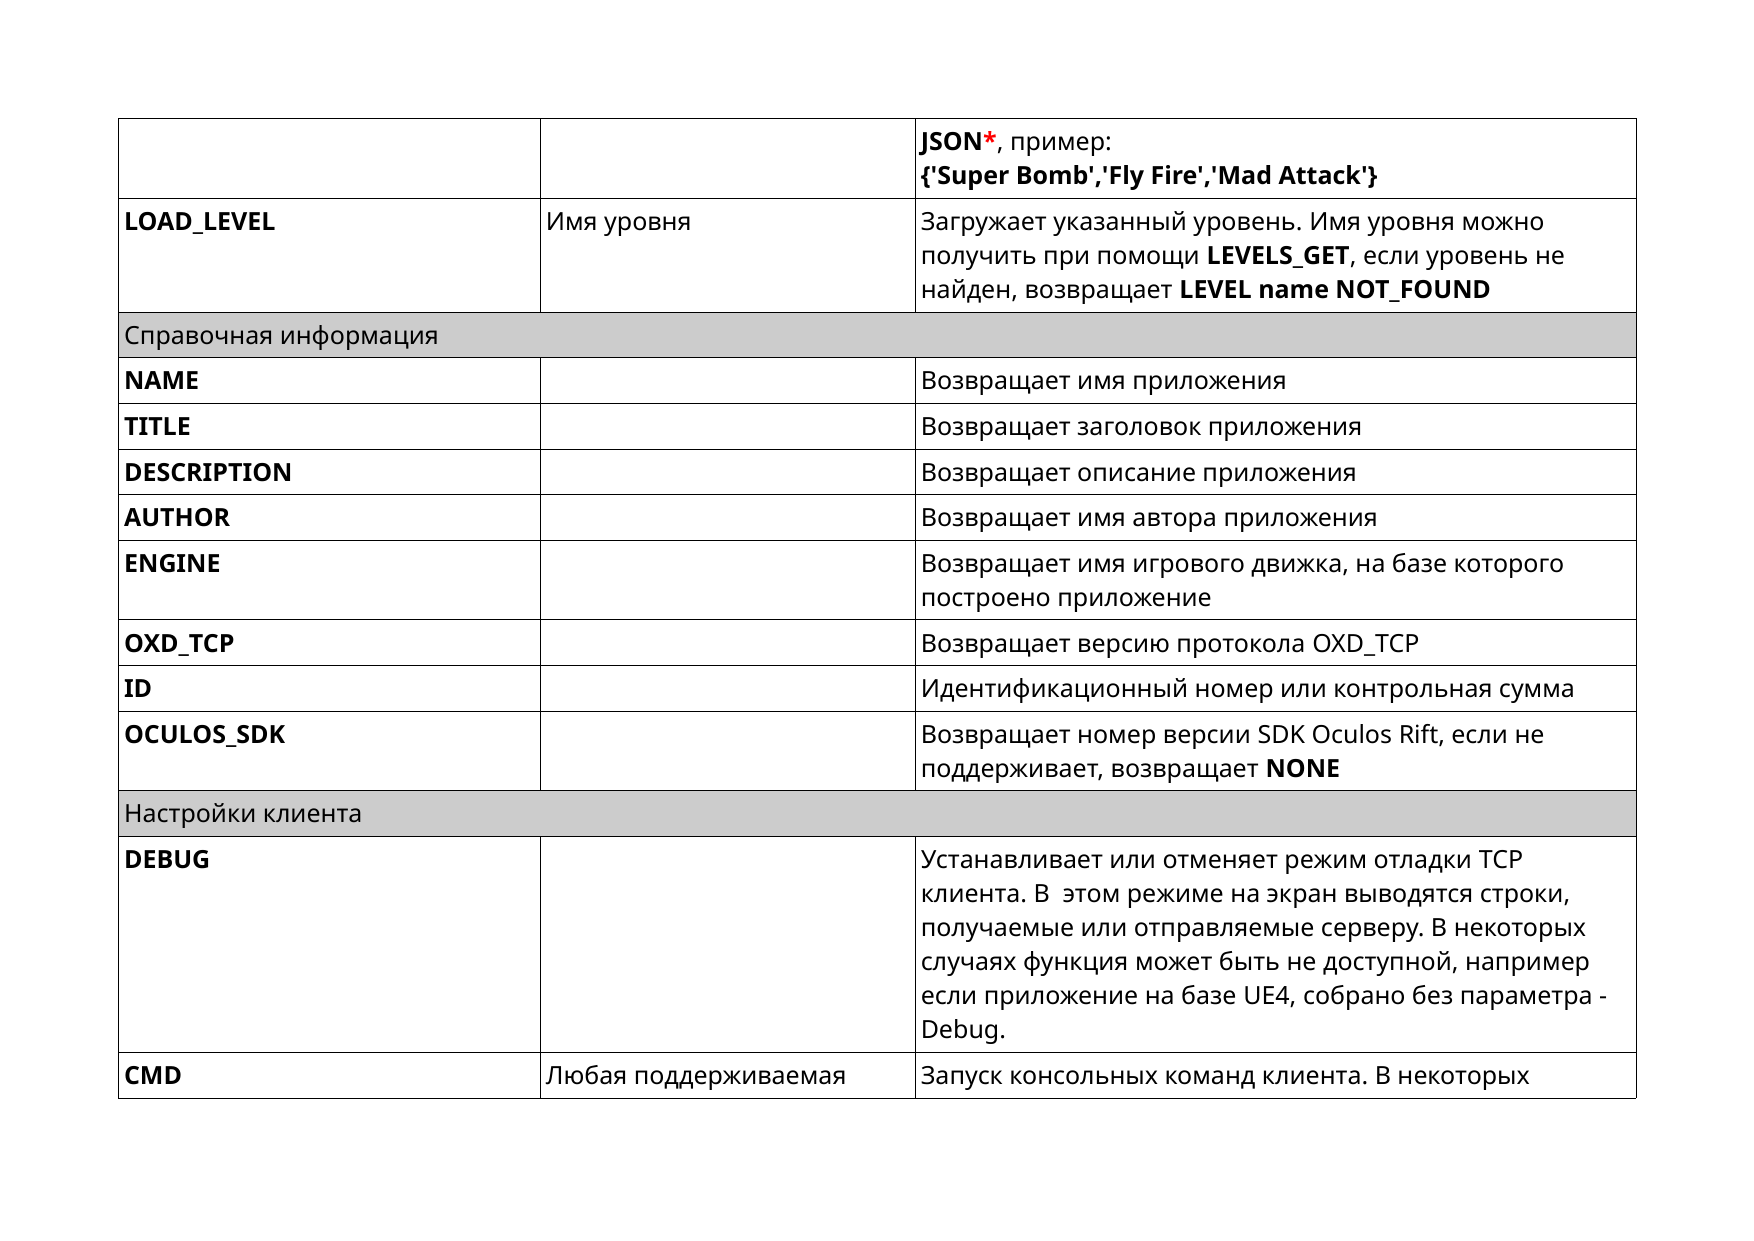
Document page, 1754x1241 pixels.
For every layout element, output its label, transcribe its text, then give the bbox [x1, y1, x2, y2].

table_cell [541, 666, 915, 711]
table_cell Возвращает имя игрового движка, на базе которого построено приложение [916, 541, 1636, 619]
table_cell [541, 837, 915, 1052]
table_cell [541, 495, 915, 540]
table_cell NAME [119, 358, 540, 403]
table_cell ID [119, 666, 540, 711]
table_cell Любая поддерживаемая [541, 1053, 915, 1097]
table_cell [541, 712, 915, 790]
table_cell JSON*, пример: {'Super Bomb','Fly Fire','Mad Attack'} [916, 119, 1636, 198]
table_cell TITLE [119, 404, 540, 448]
table_cell Запуск консольных команд клиента. В некоторых [916, 1053, 1636, 1097]
table_cell [119, 119, 540, 198]
table_cell ENGINE [119, 541, 540, 619]
table_cell Имя уровня [541, 199, 915, 312]
table_cell DEBUG [119, 837, 540, 1052]
table_cell OCULOS_SDK [119, 712, 540, 790]
table_cell Устанавливает или отменяет режим отладки TCP клиента. В этом режиме на экран выводятся строки, получаемые или отправляемые серверу. В некоторых случаях функция может быть не доступной, например если приложение на базе UE4, собрано без параметра -Debug. [916, 837, 1636, 1052]
table_cell LOAD_LEVEL [119, 199, 540, 312]
table_cell [541, 404, 915, 448]
table_cell [541, 358, 915, 403]
table_cell Настройки клиента [119, 791, 1636, 836]
table_cell CMD [119, 1053, 540, 1097]
table_cell AUTHOR [119, 495, 540, 540]
table_cell [541, 620, 915, 665]
table_cell Загружает указанный уровень. Имя уровня можно получить при помощи LEVELS_GET, если уровень не найден, возвращает LEVEL name NOT_FOUND [916, 199, 1636, 312]
table_cell Возвращает имя приложения [916, 358, 1636, 403]
table_cell [541, 450, 915, 494]
table_cell Возвращает описание приложения [916, 450, 1636, 494]
table_cell Справочная информация [119, 313, 1636, 357]
table_cell [541, 119, 915, 198]
table_cell Идентификационный номер или контрольная сумма [916, 666, 1636, 711]
table_cell Возвращает версию протокола OXD_TCP [916, 620, 1636, 665]
table_cell Возвращает имя автора приложения [916, 495, 1636, 540]
table_cell OXD_TCP [119, 620, 540, 665]
table_cell [541, 541, 915, 619]
table_cell Возвращает заголовок приложения [916, 404, 1636, 448]
table_cell Возвращает номер версии SDK Oсulos Rift, если не поддерживает, возвращает NONE [916, 712, 1636, 790]
table_cell DESCRIPTION [119, 450, 540, 494]
